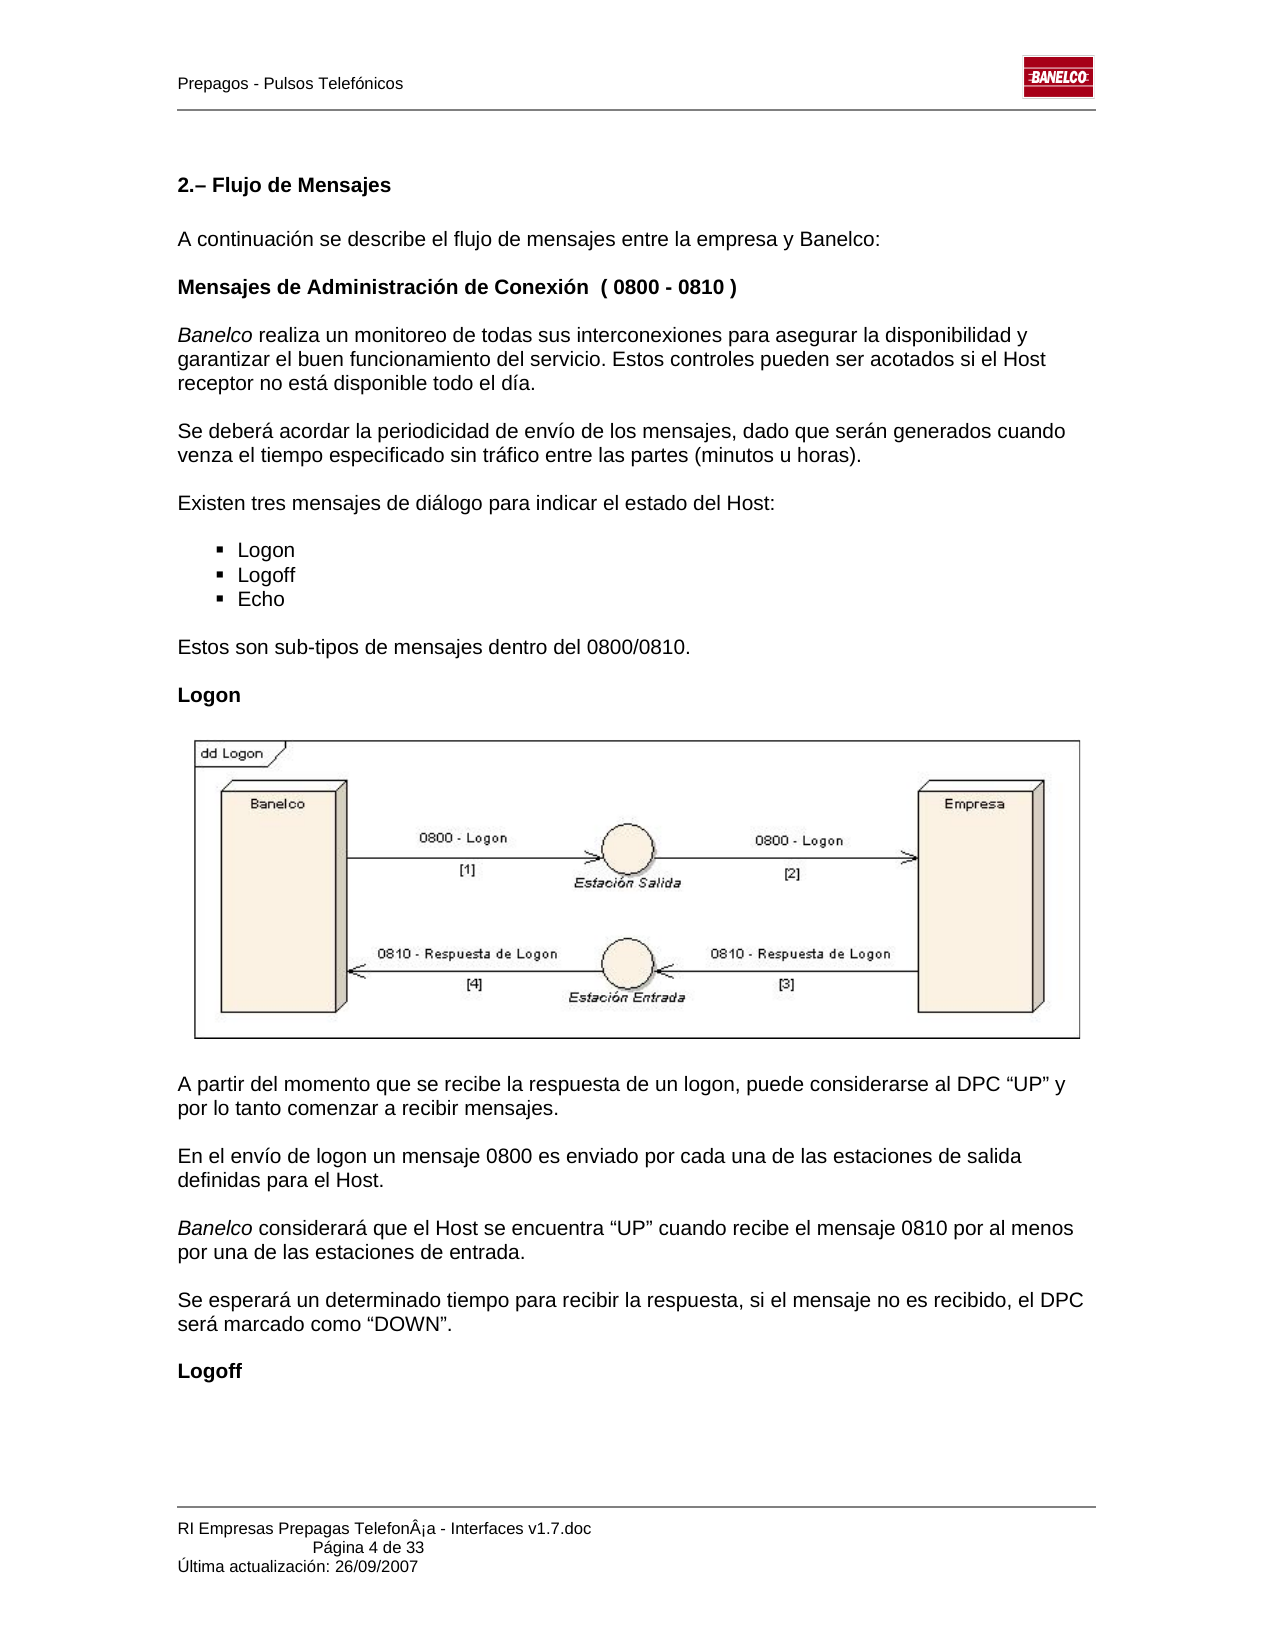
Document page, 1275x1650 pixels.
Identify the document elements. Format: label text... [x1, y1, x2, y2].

subtitle Logoff [177, 1359, 1098, 1383]
subtitle 2.– Flujo de Mensajes [177, 173, 1098, 197]
text Banelco considerará que el Host se encuentra “UP” cuando recibe el mensaje 0810 por al menos por una de las estaciones de entrada. [177, 1216, 1098, 1263]
picture [193, 739, 1081, 1039]
text A partir del momento que se recibe la respuesta de un logon, puede considerarse al DPC “UP” y por lo tanto comenzar a recibir mensajes. [177, 1072, 1098, 1120]
text Banelco realiza un monitoreo de todas sus interconexiones para asegurar la disponibilidad y garantizar el buen funcionamiento del servicio. Estos controles pueden ser acotados si el Host receptor no está disponible todo el día. [177, 323, 1098, 394]
text Se deberá acordar la periodicidad de envío de los mensajes, dado que serán generados cuando venza el tiempo especificado sin tráfico entre las partes (minutos u horas). [177, 418, 1098, 466]
list Echo [215, 586, 1098, 611]
text Existen tres mensajes de diálogo para indicar el estado del Host: [177, 490, 1098, 514]
subtitle Mensajes de Administración de Conexión ( 0800 - 0810 ) [177, 275, 1098, 299]
list Logon [215, 538, 1098, 562]
text En el envío de logon un mensaje 0800 es enviado por cada una de las estaciones de salida definidas para el Host. [177, 1144, 1098, 1192]
subtitle Logon [177, 682, 1098, 706]
list Logoff [215, 562, 1098, 586]
picture [1022, 55, 1095, 99]
text Se esperará un determinado tiempo para recibir la respuesta, si el mensaje no es recibido, el DPC será marcado como “DOWN”. [177, 1287, 1098, 1335]
text Estos son sub-tipos de mensajes dentro del 0800/0810. [177, 634, 1098, 658]
text A continuación se describe el flujo de mensajes entre la empresa y Banelco: [177, 227, 1098, 251]
